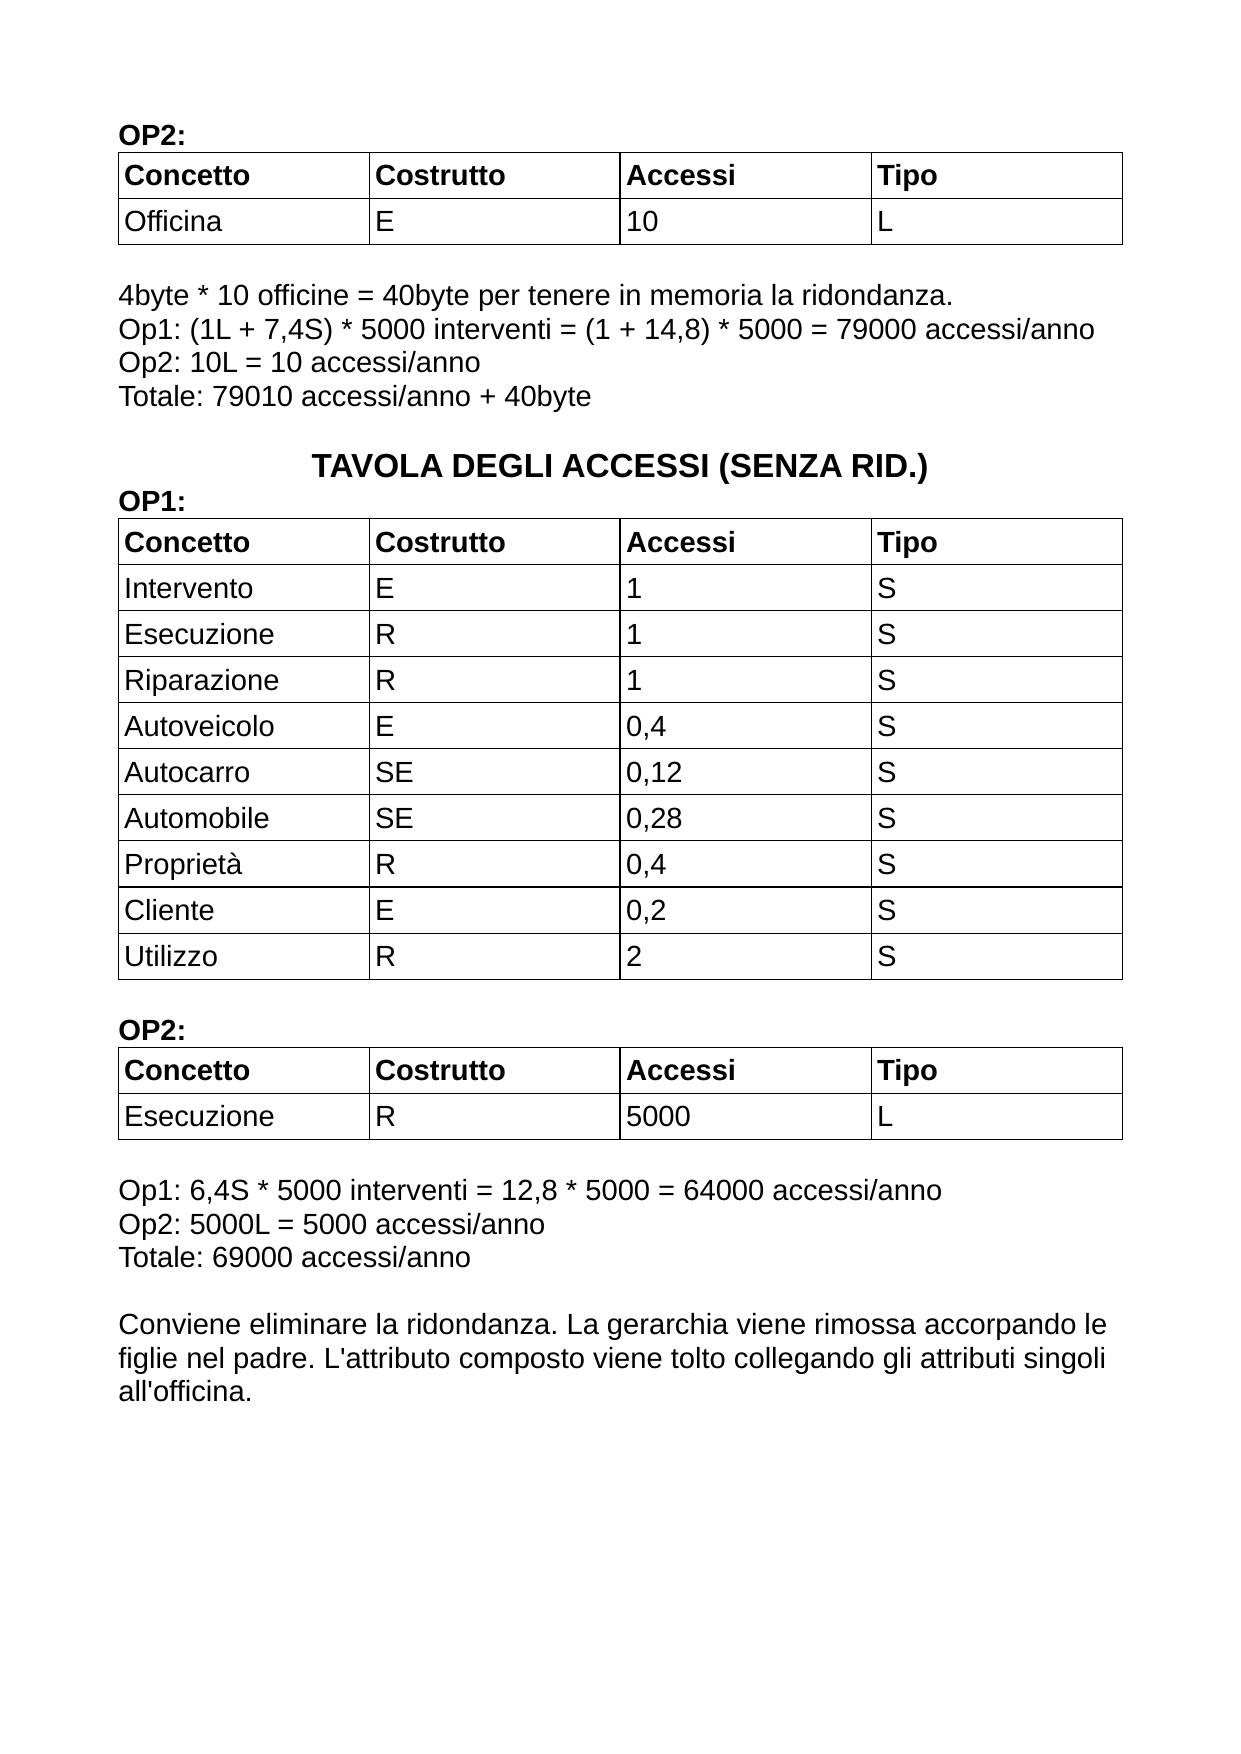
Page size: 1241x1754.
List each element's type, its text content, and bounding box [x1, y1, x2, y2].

table_cell Automobile [119, 795, 369, 840]
table_cell R [370, 657, 619, 702]
table_cell 0,2 [621, 888, 871, 932]
text Totale: 69000 accessi/anno [118, 1240, 1122, 1274]
table_cell E [370, 888, 619, 932]
table_cell 0,4 [621, 703, 871, 748]
table_cell S [872, 888, 1122, 932]
table_cell 1 [621, 565, 871, 610]
table_cell Officina [119, 199, 369, 244]
table_header Costrutto [370, 1048, 619, 1093]
table_cell 0,12 [621, 749, 871, 794]
text Op2: 10L = 10 accessi/anno [118, 345, 1122, 379]
table_cell 0,28 [621, 795, 871, 840]
table_cell Cliente [119, 888, 369, 932]
table_cell 5000 [621, 1094, 871, 1139]
text Conviene eliminare la ridondanza. La gerarchia viene rimossa accorpando le figlie nel padre. L'attributo composto viene tolto collegando gli attributi singoli all'officina. [118, 1307, 1122, 1408]
table_cell Proprietà [119, 841, 369, 886]
table_cell S [872, 657, 1122, 702]
text Op2: 5000L = 5000 accessi/anno [118, 1207, 1122, 1240]
table_cell S [872, 749, 1122, 794]
table_header Tipo [872, 153, 1122, 198]
table_cell R [370, 611, 619, 656]
table_cell E [370, 199, 619, 244]
table_cell 10 [621, 199, 871, 244]
text 4byte * 10 officine = 40byte per tenere in memoria la ridondanza. [118, 278, 1122, 312]
table_header Concetto [119, 519, 369, 564]
table_cell S [872, 611, 1122, 656]
table_header Tipo [872, 1048, 1122, 1093]
table_cell 0,4 [621, 841, 871, 886]
table_cell L [872, 1094, 1122, 1139]
text TAVOLA DEGLI ACCESSI (SENZA RID.) [118, 446, 1122, 484]
table_cell Esecuzione [119, 1094, 369, 1139]
table_header Accessi [621, 519, 871, 564]
table_cell R [370, 841, 619, 886]
table_cell E [370, 565, 619, 610]
table_cell Utilizzo [119, 934, 369, 978]
table_cell Autoveicolo [119, 703, 369, 748]
table_cell Autocarro [119, 749, 369, 794]
text OP2: [118, 1013, 1122, 1047]
text OP1: [118, 484, 1122, 518]
table_cell S [872, 565, 1122, 610]
table_header Costrutto [370, 153, 619, 198]
table_cell SE [370, 749, 619, 794]
table_cell Intervento [119, 565, 369, 610]
table_cell S [872, 795, 1122, 840]
text Totale: 79010 accessi/anno + 40byte [118, 379, 1122, 412]
table_cell R [370, 1094, 619, 1139]
table_cell S [872, 934, 1122, 978]
table_header Accessi [621, 153, 871, 198]
text Op1: (1L + 7,4S) * 5000 interventi = (1 + 14,8) * 5000 = 79000 accessi/anno [118, 312, 1122, 345]
table_header Costrutto [370, 519, 619, 564]
table_cell Esecuzione [119, 611, 369, 656]
table_cell Riparazione [119, 657, 369, 702]
table_cell 1 [621, 611, 871, 656]
table_header Concetto [119, 153, 369, 198]
text Op1: 6,4S * 5000 interventi = 12,8 * 5000 = 64000 accessi/anno [118, 1173, 1122, 1207]
table_cell S [872, 703, 1122, 748]
table_cell SE [370, 795, 619, 840]
table_header Concetto [119, 1048, 369, 1093]
table_cell E [370, 703, 619, 748]
table_header Accessi [621, 1048, 871, 1093]
table_cell 1 [621, 657, 871, 702]
table_cell L [872, 199, 1122, 244]
text OP2: [118, 118, 1122, 152]
table_header Tipo [872, 519, 1122, 564]
table_cell R [370, 934, 619, 978]
table_cell S [872, 841, 1122, 886]
table_cell 2 [621, 934, 871, 978]
